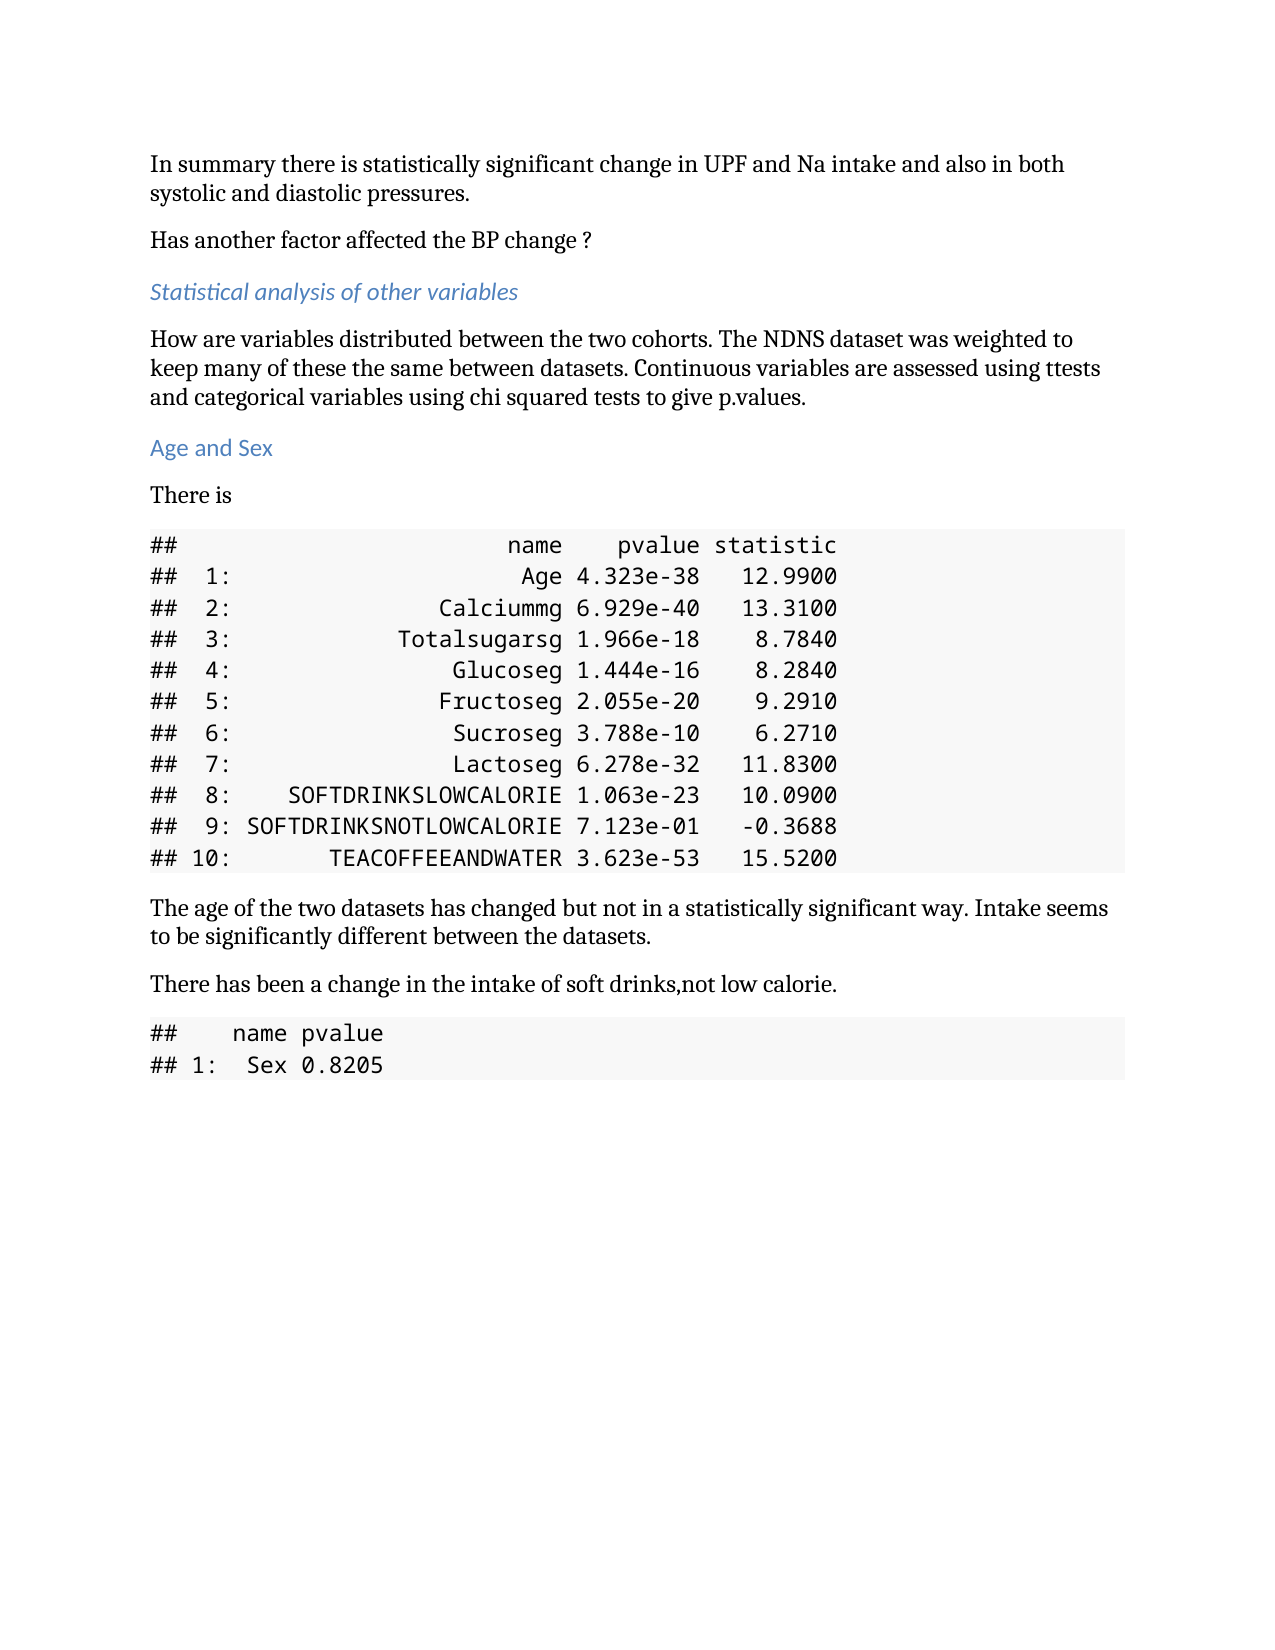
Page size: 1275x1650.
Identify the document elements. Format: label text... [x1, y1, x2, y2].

text The age of the two datasets has changed but not in a statistically significant way. Intake seems to be significantly different between the datasets. [150, 893, 1125, 951]
text Has another factor affected the BP change ? [150, 226, 1125, 255]
text There has been a change in the intake of soft drinks,not low calorie. [150, 970, 1125, 998]
subtitle Age and Sex [150, 432, 1125, 463]
text In summary there is statistically significant change in UPF and Na intake and also in both systolic and diastolic pressures. [150, 150, 1125, 207]
text ## name pvalue statistic ## 1: Age 4.323e-38 12.9900 ## 2: Calciummg 6.929e-40 13.3100 ## 3: Totalsugarsg 1.966e-18 8.7840 ## 4: Glucoseg 1.444e-16 8.2840 ## 5: Fructoseg 2.055e-20 9.2910 ## 6: Sucroseg 3.788e-10 6.2710 ## 7: Lactoseg 6.278e-32 11.8300 ## 8: SOFTDRINKSLOWCALORIE 1.063e-23 10.0900 ## 9: SOFTDRINKSNOTLOWCALORIE 7.123e-01 -0.3688 ## 10: TEACOFFEEANDWATER 3.623e-53 15.5200 [150, 529, 1125, 873]
text ## name pvalue ## 1: Sex 0.8205 [150, 1017, 1125, 1080]
text There is [150, 481, 1125, 510]
subtitle Statistical analysis of other variables [150, 276, 1125, 306]
text How are variables distributed between the two cohorts. The NDNS dataset was weighted to keep many of these the same between datasets. Continuous variables are assessed using ttests and categorical variables using chi squared tests to give p.values. [150, 325, 1125, 411]
